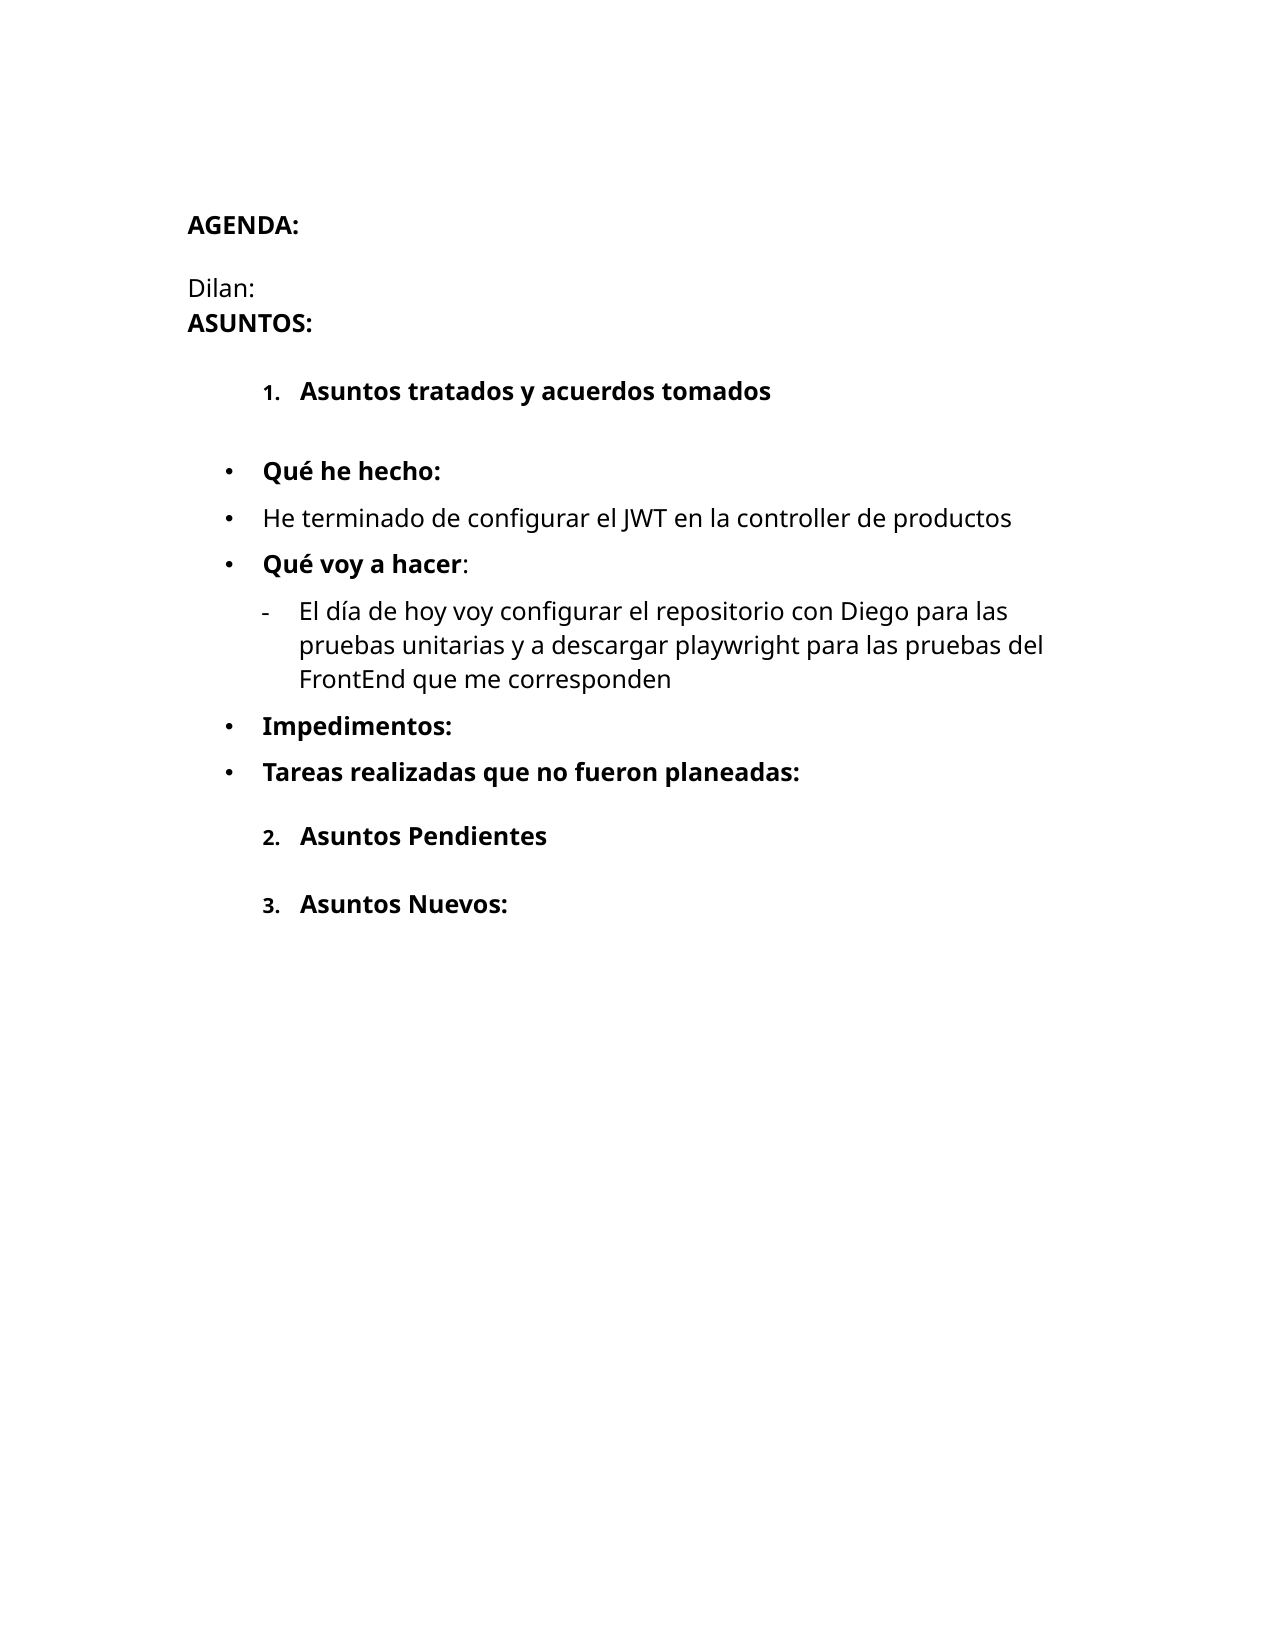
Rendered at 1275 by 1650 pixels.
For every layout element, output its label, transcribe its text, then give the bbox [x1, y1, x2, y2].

text Dilan: [187, 271, 1087, 305]
list He terminado de configurar el JWT en la controller de productos [225, 501, 1087, 534]
list Tareas realizadas que no fueron planeadas: [225, 755, 1087, 789]
list Impedimentos: [225, 708, 1087, 742]
list Qué he hecho: [225, 454, 1087, 488]
list Asuntos Nuevos: [262, 886, 1087, 920]
text ASUNTOS: [187, 305, 1087, 339]
list Asuntos tratados y acuerdos tomados [262, 373, 1087, 407]
list Asuntos Pendientes [262, 818, 1087, 852]
list Qué voy a hacer: [225, 547, 1087, 581]
list El día de hoy voy configurar el repositorio con Diego para las pruebas unitarias y a descargar playwright para las pruebas del FrontEnd que me corresponden [261, 594, 1087, 696]
text AGENDA: [187, 208, 1087, 242]
